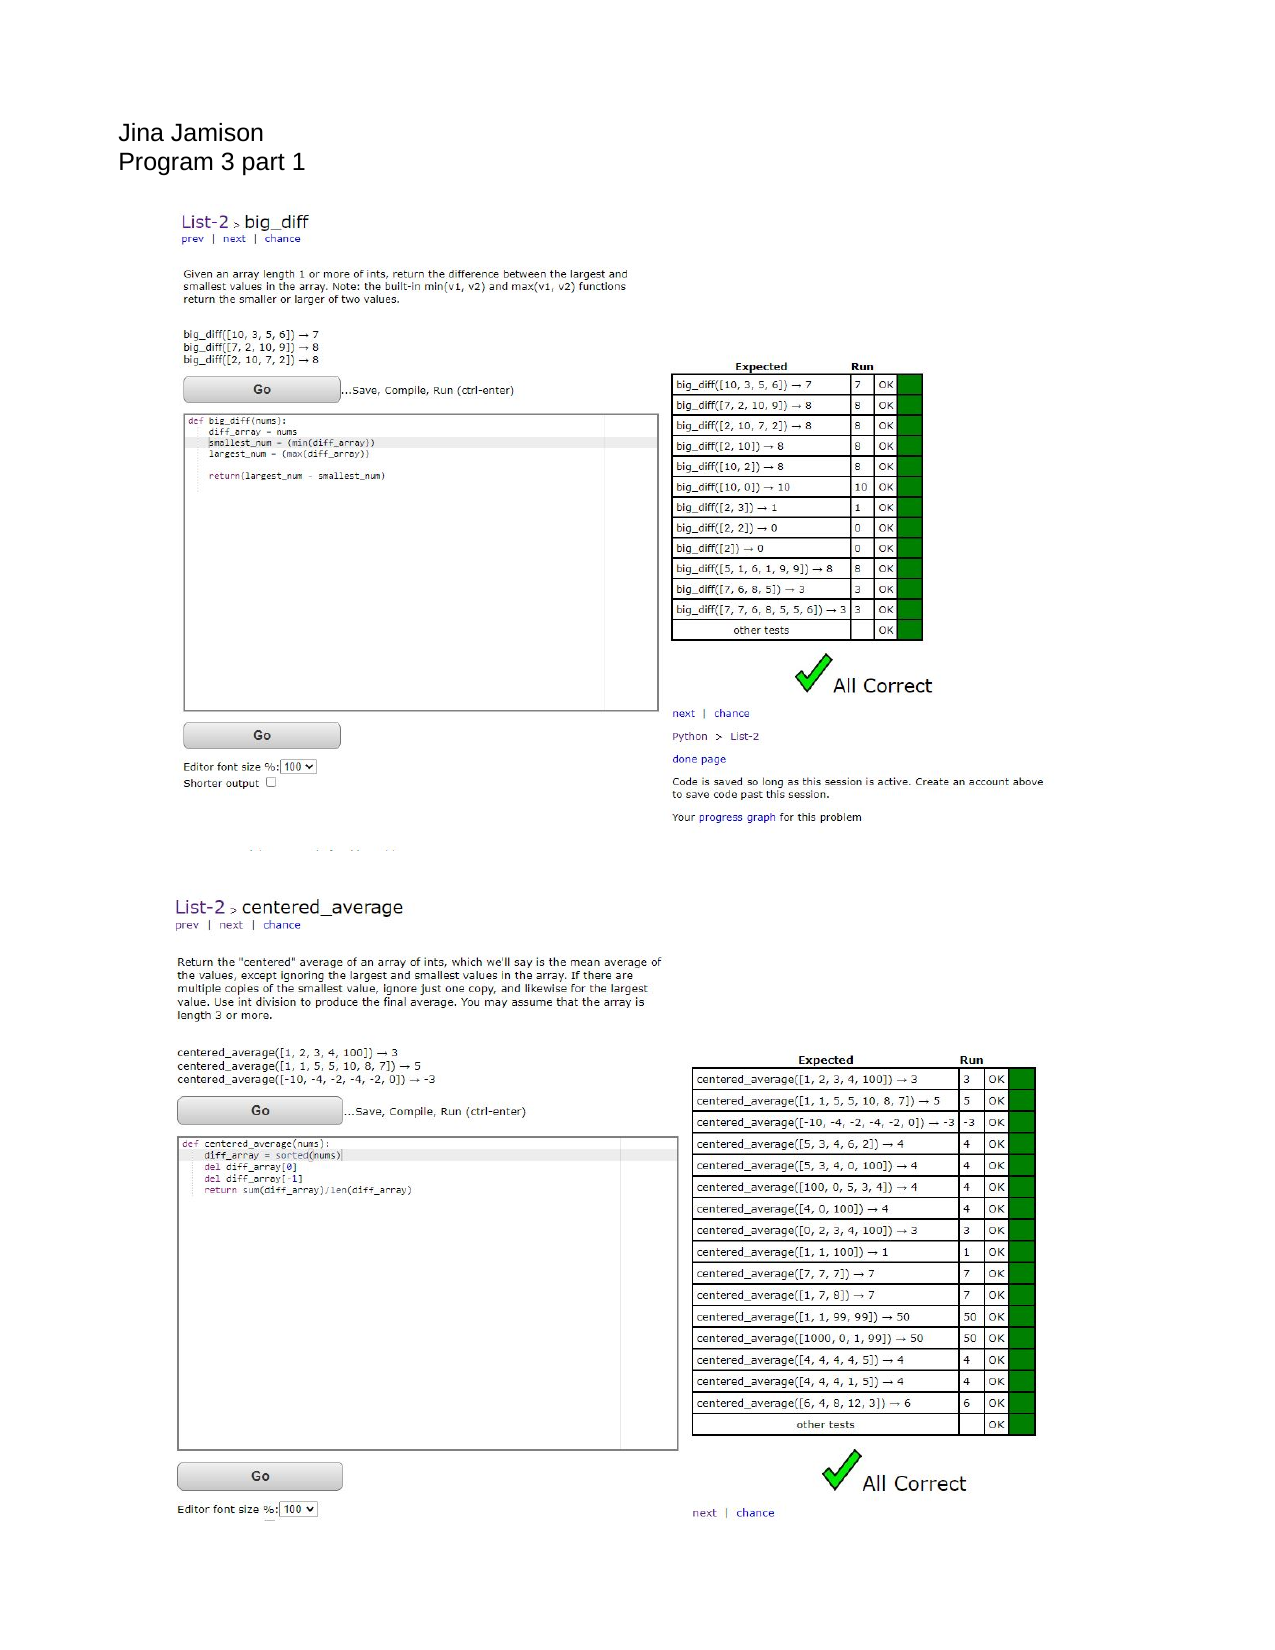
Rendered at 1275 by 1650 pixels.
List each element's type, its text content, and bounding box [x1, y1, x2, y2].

text Program 3 part 1 [118, 147, 1157, 176]
picture [162, 889, 1097, 1521]
text Jina Jamison [118, 118, 1157, 147]
picture [172, 204, 1103, 851]
